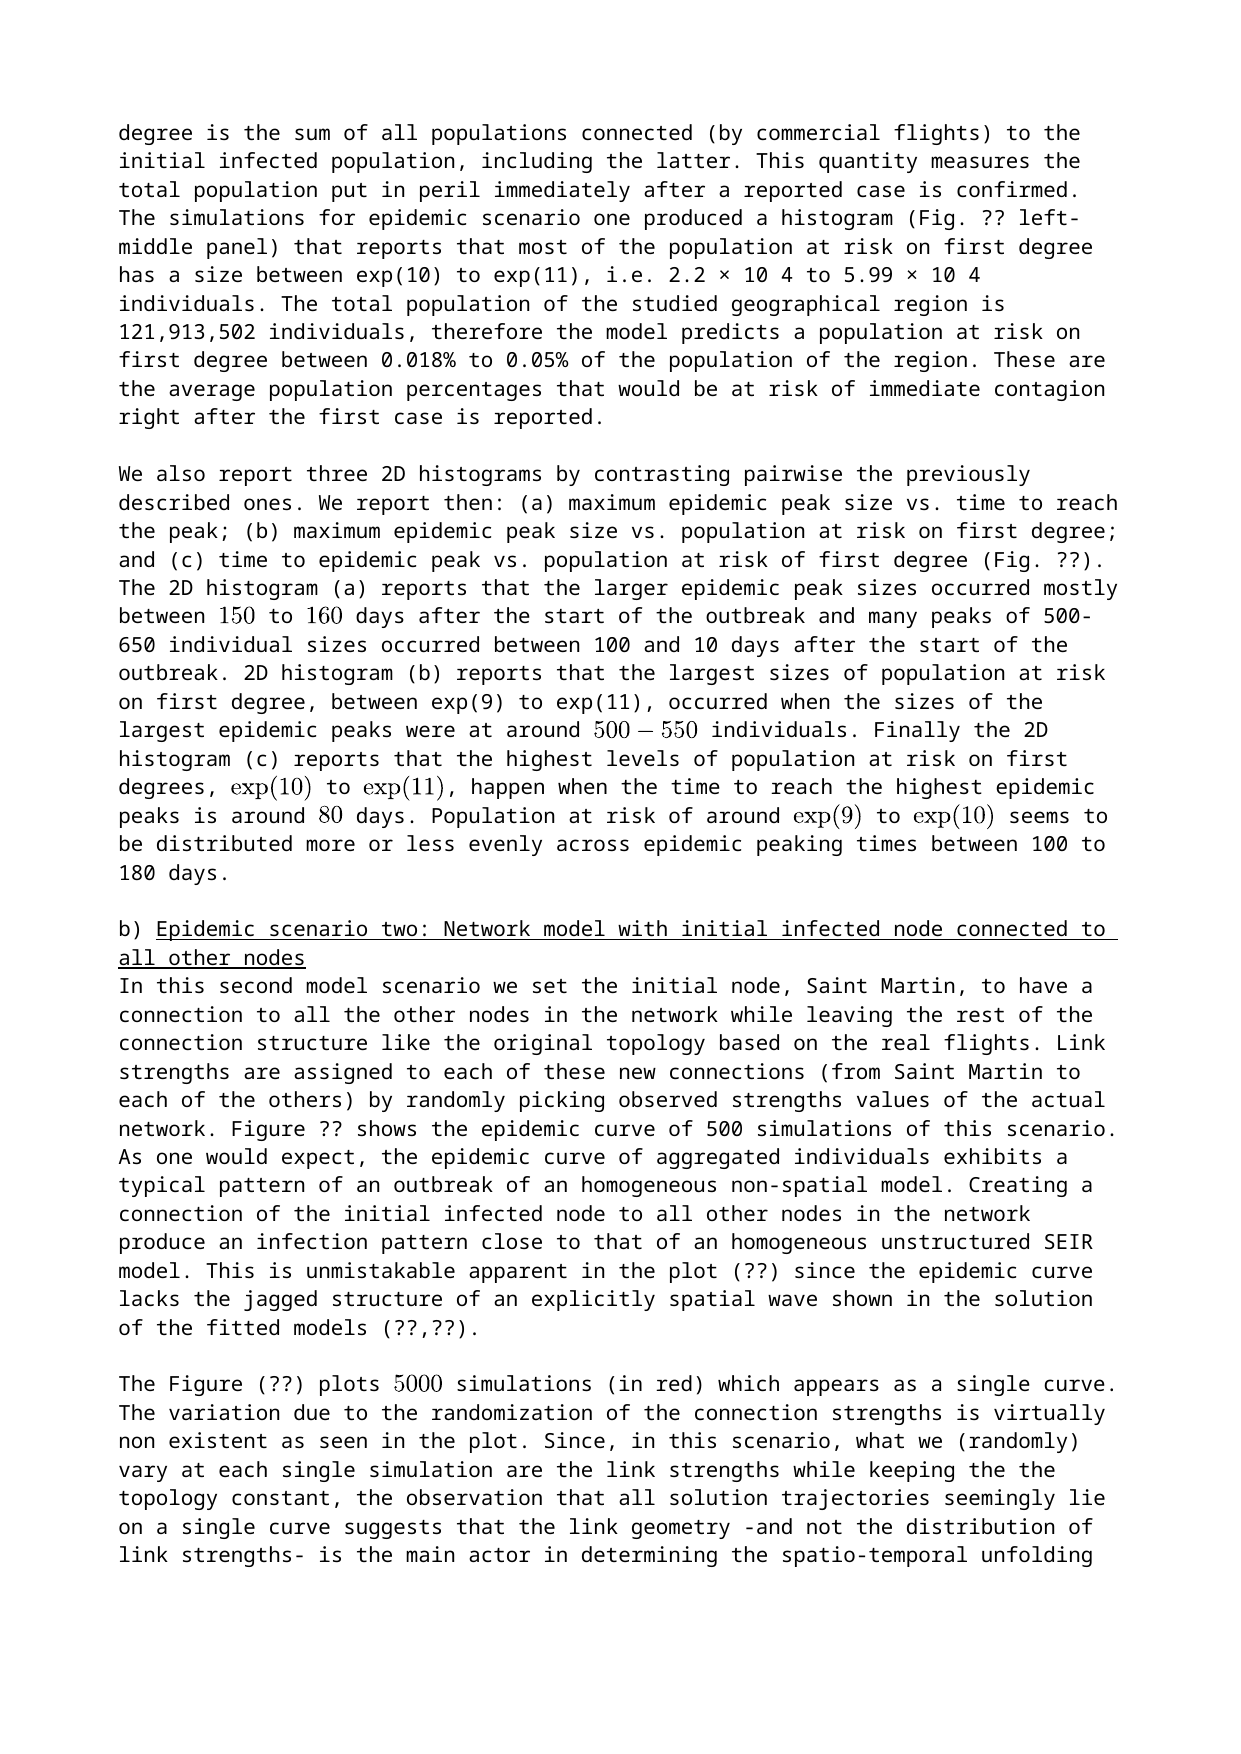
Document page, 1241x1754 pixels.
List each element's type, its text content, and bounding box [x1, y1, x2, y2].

text degree is the sum of all populations connected (by commercial flights) to the initial infected population, including the latter. This quantity measures the total population put in peril immediately after a reported case is confirmed. The simulations for epidemic scenario one produced a histogram (Fig. ?? left-middle panel) that reports that most of the population at risk on first degree has a size between exp(10) to exp(11), i.e. 2.2 × 10 4 to 5.99 × 10 4 individuals. The total population of the studied geographical region is 121,913,502 individuals, therefore the model predicts a population at risk on first degree between 0.018% to 0.05% of the population of the region. These are the average population percentages that would be at risk of immediate contagion right after the first case is reported. [118, 118, 1122, 431]
text In this second model scenario we set the initial node, Saint Martin, to have a connection to all the other nodes in the network while leaving the rest of the connection structure like the original topology based on the real flights. Link strengths are assigned to each of these new connections (from Saint Martin to each of the others) by randomly picking observed strengths values of the actual network. Figure ?? shows the epidemic curve of 500 simulations of this scenario. As one would expect, the epidemic curve of aggregated individuals exhibits a typical pattern of an outbreak of an homogeneous non-spatial model. Creating a connection of the initial infected node to all other nodes in the network produce an infection pattern close to that of an homogeneous unstructured SEIR model. This is unmistakable apparent in the plot (??) since the epidemic curve lacks the jagged structure of an explicitly spatial wave shown in the solution of the fitted models (??,??). [118, 971, 1122, 1341]
text We also report three 2D histograms by contrasting pairwise the previously described ones. We report then: (a) maximum epidemic peak size vs. time to reach the peak; (b) maximum epidemic peak size vs. population at risk on first degree; and (c) time to epidemic peak vs. population at risk of first degree (Fig. ??). The 2D histogram (a) reports that the larger epidemic peak sizes occurred mostly between to days after the start of the outbreak and many peaks of 500-650 individual sizes occurred between 100 and 10 days after the start of the outbreak. 2D histogram (b) reports that the largest sizes of population at risk on first degree, between exp(9) to exp(11), occurred when the sizes of the largest epidemic peaks were at around individuals. Finally the 2D histogram (c) reports that the highest levels of population at risk on first degrees, to , happen when the time to reach the highest epidemic peaks is around days. Population at risk of around to seems to be distributed more or less evenly across epidemic peaking times between 100 to 180 days. [118, 459, 1122, 886]
text b) Epidemic scenario two: Network model with initial infected node connected to all other nodes [118, 914, 1122, 971]
text The Figure (??) plots simulations (in red) which appears as a single curve. The variation due to the randomization of the connection strengths is virtually non existent as seen in the plot. Since, in this scenario, what we (randomly) vary at each single simulation are the link strengths while keeping the the topology constant, the observation that all solution trajectories seemingly lie on a single curve suggests that the link geometry -and not the distribution of link strengths- is the main actor in determining the spatio-temporal unfolding [118, 1369, 1122, 1569]
